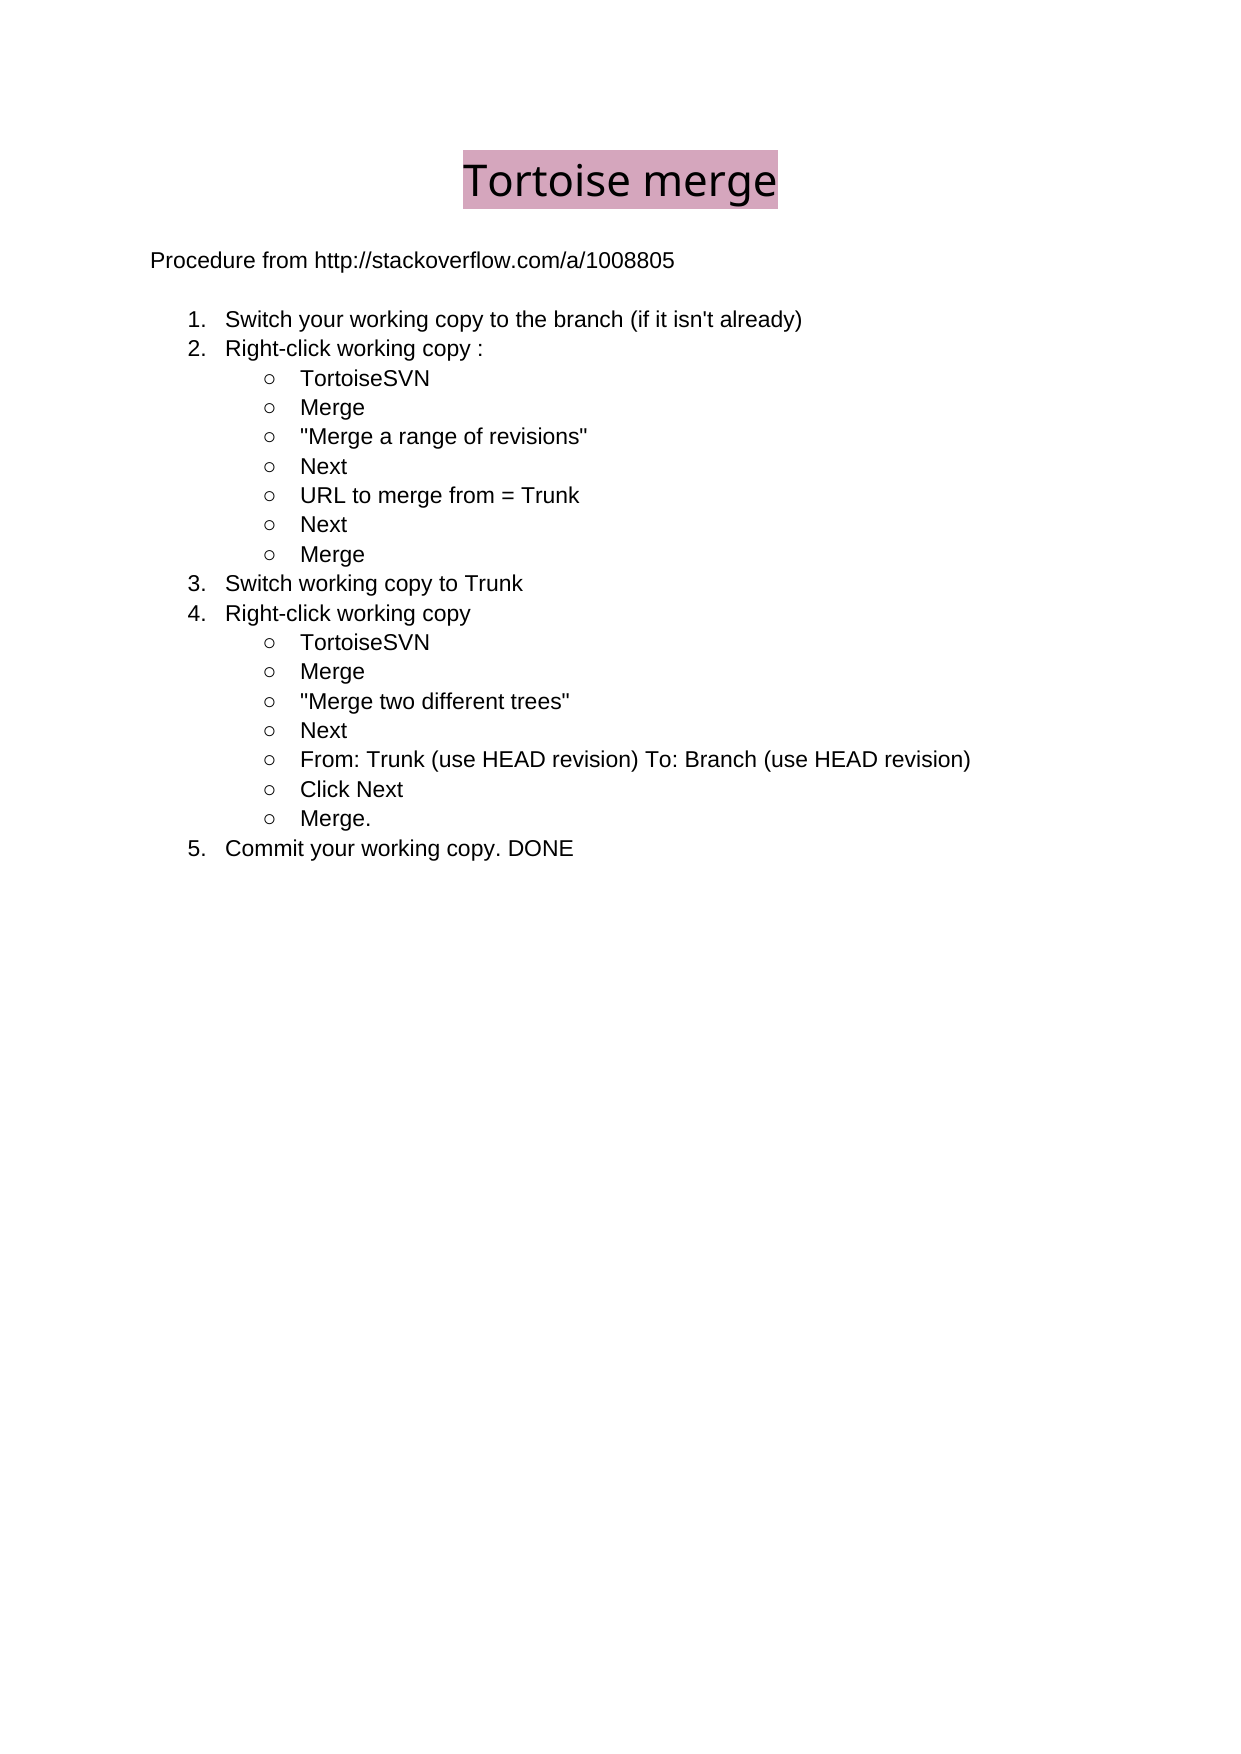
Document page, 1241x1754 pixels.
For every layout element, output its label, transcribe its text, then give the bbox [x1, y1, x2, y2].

list TortoiseSVN [262, 365, 1091, 391]
list Next [262, 453, 1091, 479]
title Tortoise merge [778, 150, 1091, 209]
list Right-click working copy [187, 600, 1091, 626]
list Click Next [262, 777, 1091, 802]
text Procedure from http://stackoverflow.com/a/1008805 [150, 248, 1091, 273]
list URL to merge from = Trunk [262, 483, 1091, 508]
list Switch your working copy to the branch (if it isn't already) [187, 307, 1091, 332]
list Merge. [262, 806, 1091, 832]
list "Merge two different trees" [262, 688, 1091, 714]
list Merge [262, 659, 1091, 685]
list Next [262, 512, 1091, 538]
list TortoiseSVN [262, 630, 1091, 655]
list "Merge a range of revisions" [262, 424, 1091, 450]
list Merge [262, 542, 1091, 567]
list Right-click working copy : [187, 336, 1091, 362]
list Merge [262, 395, 1091, 420]
title Tortoise merge [150, 150, 463, 209]
list Switch working copy to Trunk [187, 571, 1091, 597]
list Commit your working copy. DONE [187, 835, 1091, 861]
list Next [262, 718, 1091, 743]
list From: Trunk (use HEAD revision) To: Branch (use HEAD revision) [262, 747, 1091, 773]
